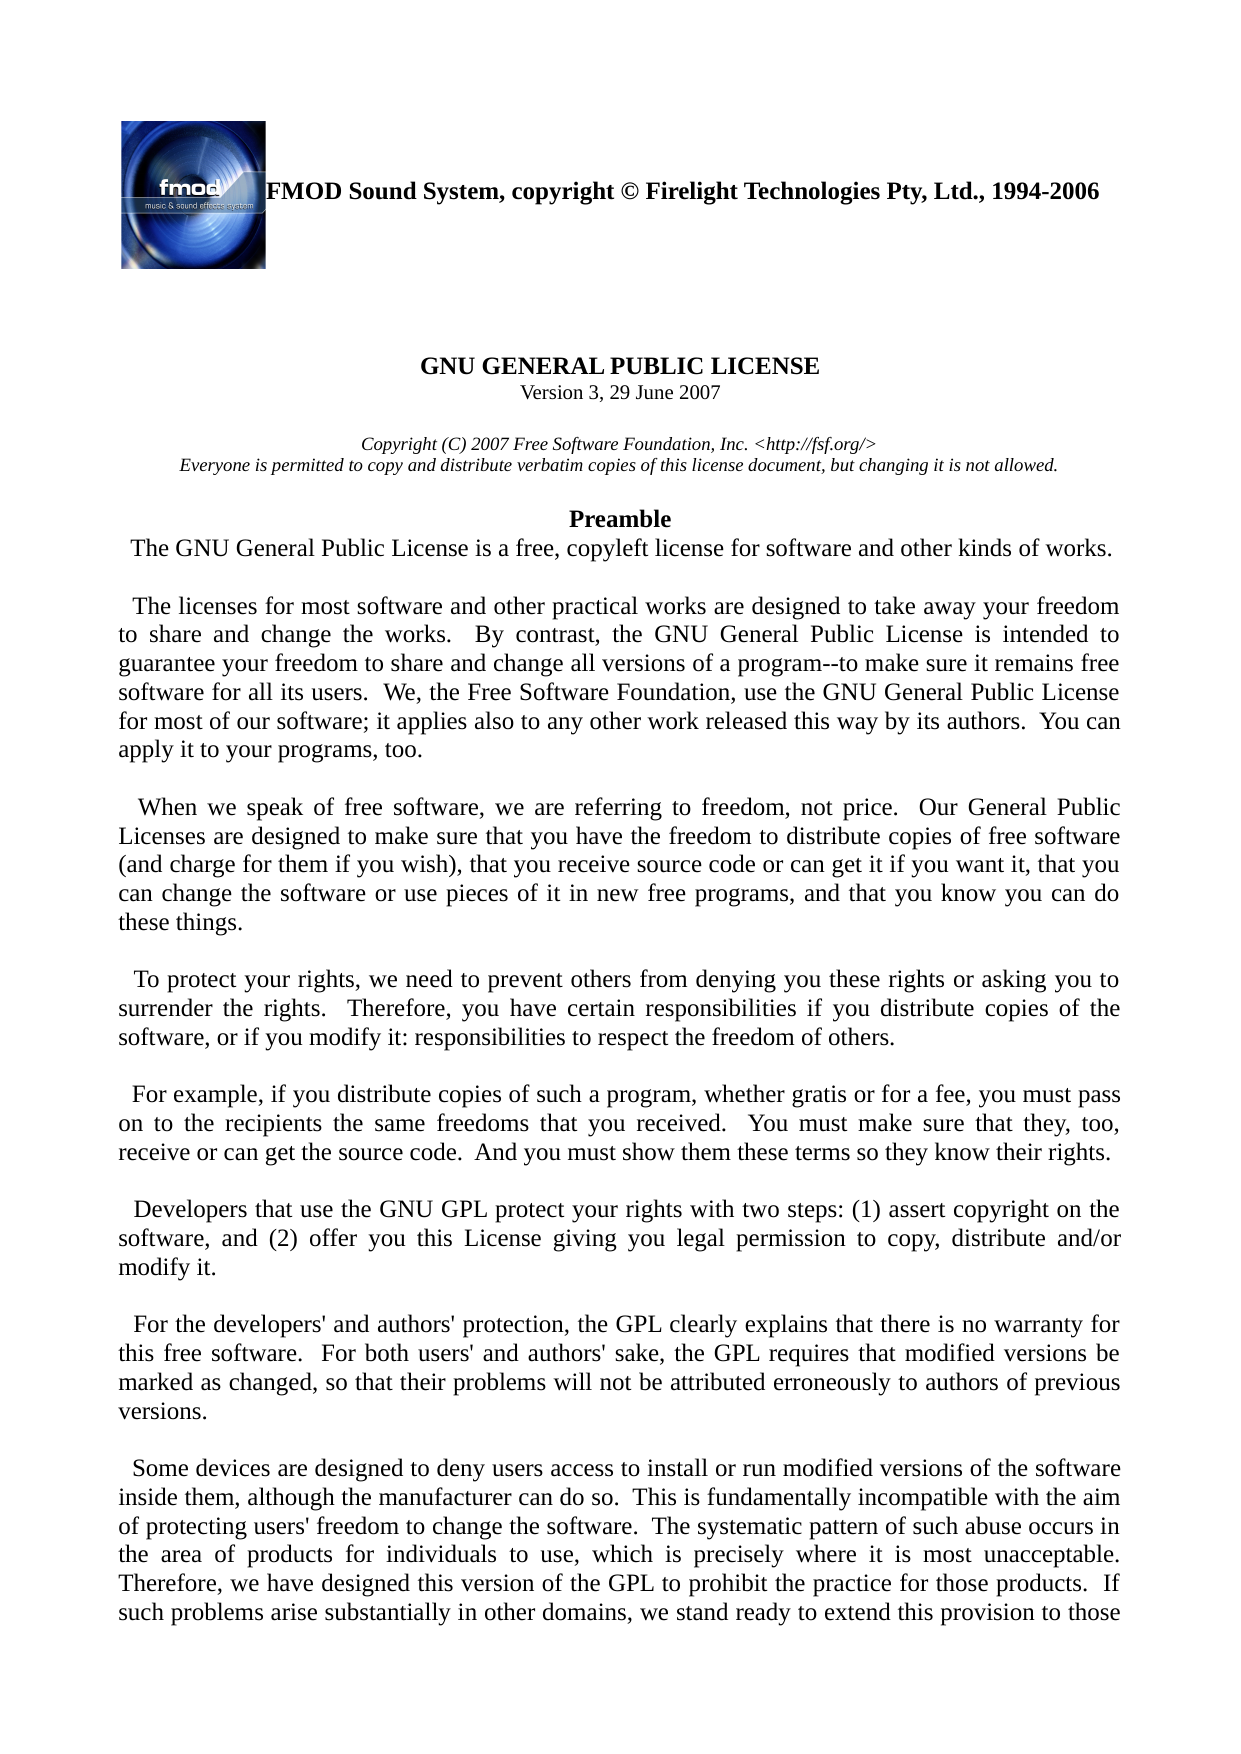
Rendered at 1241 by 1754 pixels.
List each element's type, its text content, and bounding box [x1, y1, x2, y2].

picture [121, 121, 266, 269]
text Some devices are designed to deny users access to install or run modified versions of the software inside them, although the manufacturer can do so. This is fundamentally incompatible with the aim of protecting users' freedom to change the software. The systematic pattern of such abuse occurs in the area of products for individuals to use, which is precisely where it is most unacceptable. Therefore, we have designed this version of the GPL to prohibit the practice for those products. If such problems arise substantially in other domains, we stand ready to extend this provision to those [118, 1453, 1122, 1626]
text When we speak of free software, we are referring to freedom, not price. Our General Public Licenses are designed to make sure that you have the freedom to distribute copies of free software (and charge for them if you wish), that you receive source code or can get it if you want it, that you can change the software or use pieces of it in new free programs, and that you know you can do these things. [118, 792, 1122, 936]
text Version 3, 29 June 2007 [118, 380, 1122, 404]
text Preamble [118, 504, 1122, 533]
text Copyright (C) 2007 Free Software Foundation, Inc. <http://fsf.org/> [118, 433, 1122, 454]
text The licenses for most software and other practical works are designed to take away your freedom to share and change the works. By contrast, the GNU General Public License is intended to guarantee your freedom to share and change all versions of a program--to make sure it remains free software for all its users. We, the Free Software Foundation, use the GNU General Public License for most of our software; it applies also to any other work released this way by its authors. You can apply it to your programs, too. [118, 591, 1122, 763]
text For example, if you distribute copies of such a program, whether gratis or for a fee, you must pass on to the recipients the same freedoms that you received. You must make sure that they, too, receive or can get the source code. And you must show them these terms so they know their rights. [118, 1079, 1122, 1166]
text Everyone is permitted to copy and distribute verbatim copies of this license document, but changing it is not allowed. [118, 454, 1122, 476]
text The GNU General Public License is a free, copyleft license for software and other kinds of works. [118, 533, 1122, 562]
text Developers that use the GNU GPL protect your rights with two steps: (1) assert copyright on the software, and (2) offer you this License giving you legal permission to copy, distribute and/or modify it. [118, 1194, 1122, 1281]
text GNU GENERAL PUBLIC LICENSE [118, 351, 1122, 380]
text To protect your rights, we need to prevent others from denying you these rights or asking you to surrender the rights. Therefore, you have certain responsibilities if you distribute copies of the software, or if you modify it: responsibilities to respect the freedom of others. [118, 964, 1122, 1051]
text For the developers' and authors' protection, the GPL clearly explains that there is no warranty for this free software. For both users' and authors' sake, the GPL requires that modified versions be marked as changed, so that their problems will not be attributed erroneously to authors of previous versions. [118, 1309, 1122, 1424]
text FMOD Sound System, copyright © Firelight Technologies Pty, Ltd., 1994-2006 [266, 176, 1122, 205]
